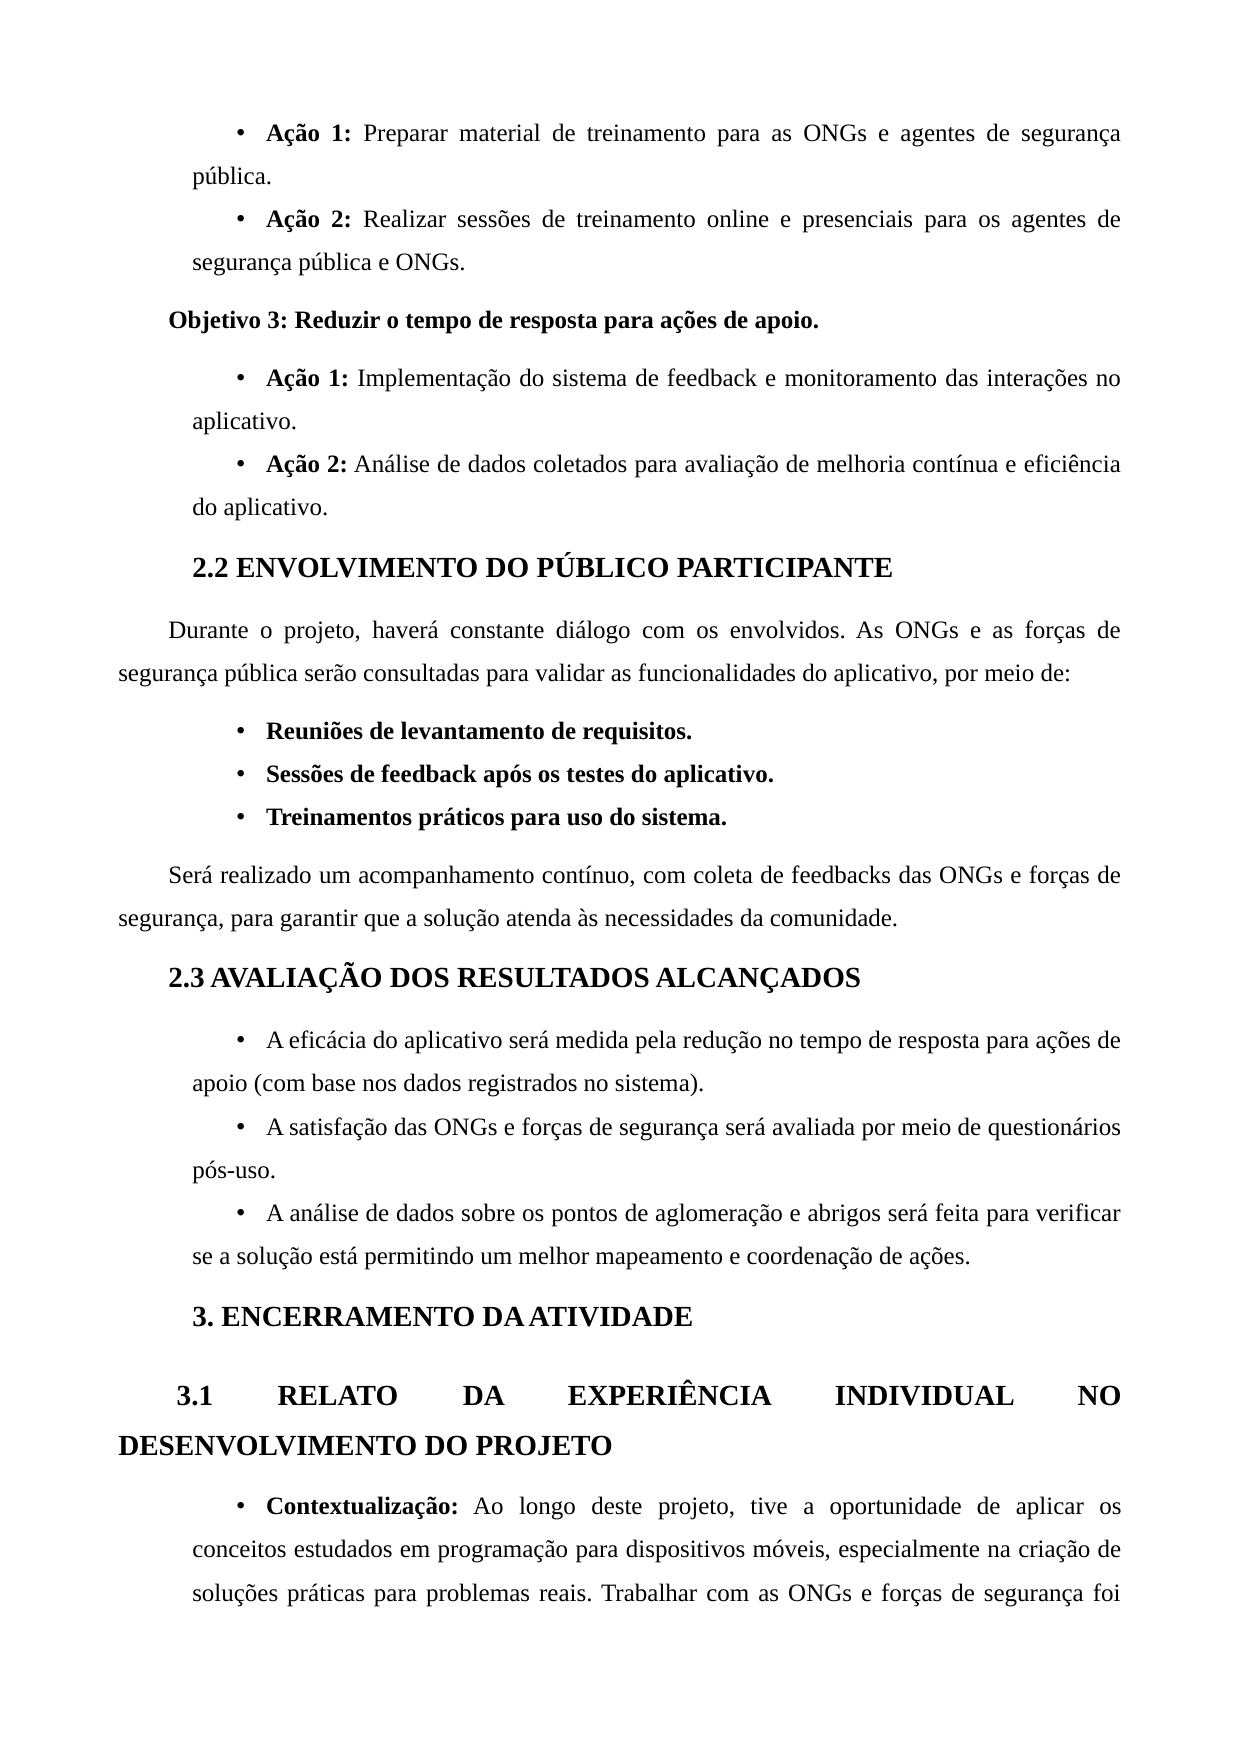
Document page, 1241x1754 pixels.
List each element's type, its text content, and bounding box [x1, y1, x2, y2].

list Treinamentos práticos para uso do sistema. [162, 802, 1122, 831]
subtitle 3.1 RELATO DA EXPERIÊNCIA INDIVIDUAL NO DESENVOLVIMENTO DO PROJETO [118, 1378, 1122, 1462]
text Será realizado um acompanhamento contínuo, com coleta de feedbacks das ONGs e forças de segurança, para garantir que a solução atenda às necessidades da comunidade. [118, 860, 1122, 932]
list Ação 1: Implementação do sistema de feedback e monitoramento das interações no aplicativo. [162, 363, 1122, 435]
list 3. ENCERRAMENTO DA ATIVIDADE [162, 1299, 1122, 1332]
list 2.2 ENVOLVIMENTO DO PÚBLICO PARTICIPANTE [162, 550, 1122, 583]
list Ação 2: Análise de dados coletados para avaliação de melhoria contínua e eficiência do aplicativo. [162, 449, 1122, 521]
list Ação 1: Preparar material de treinamento para as ONGs e agentes de segurança pública. [162, 118, 1122, 190]
text Objetivo 3: Reduzir o tempo de resposta para ações de apoio. [118, 305, 1122, 334]
text Durante o projeto, haverá constante diálogo com os envolvidos. As ONGs e as forças de segurança pública serão consultadas para validar as funcionalidades do aplicativo, por meio de: [118, 615, 1122, 687]
list Sessões de feedback após os testes do aplicativo. [162, 759, 1122, 788]
text 2.3 AVALIAÇÃO DOS RESULTADOS ALCANÇADOS [118, 961, 1122, 994]
list Ação 2: Realizar sessões de treinamento online e presenciais para os agentes de segurança pública e ONGs. [162, 204, 1122, 276]
list A satisfação das ONGs e forças de segurança será avaliada por meio de questionários pós-uso. [162, 1112, 1122, 1183]
list Contextualização: Ao longo deste projeto, tive a oportunidade de aplicar os conceitos estudados em programação para dispositivos móveis, especialmente na criação de soluções práticas para problemas reais. Trabalhar com as ONGs e forças de segurança foi [162, 1491, 1122, 1606]
list Reuniões de levantamento de requisitos. [162, 716, 1122, 744]
list A eficácia do aplicativo será medida pela redução no tempo de resposta para ações de apoio (com base nos dados registrados no sistema). [162, 1025, 1122, 1097]
list A análise de dados sobre os pontos de aglomeração e abrigos será feita para verificar se a solução está permitindo um melhor mapeamento e coordenação de ações. [162, 1198, 1122, 1270]
